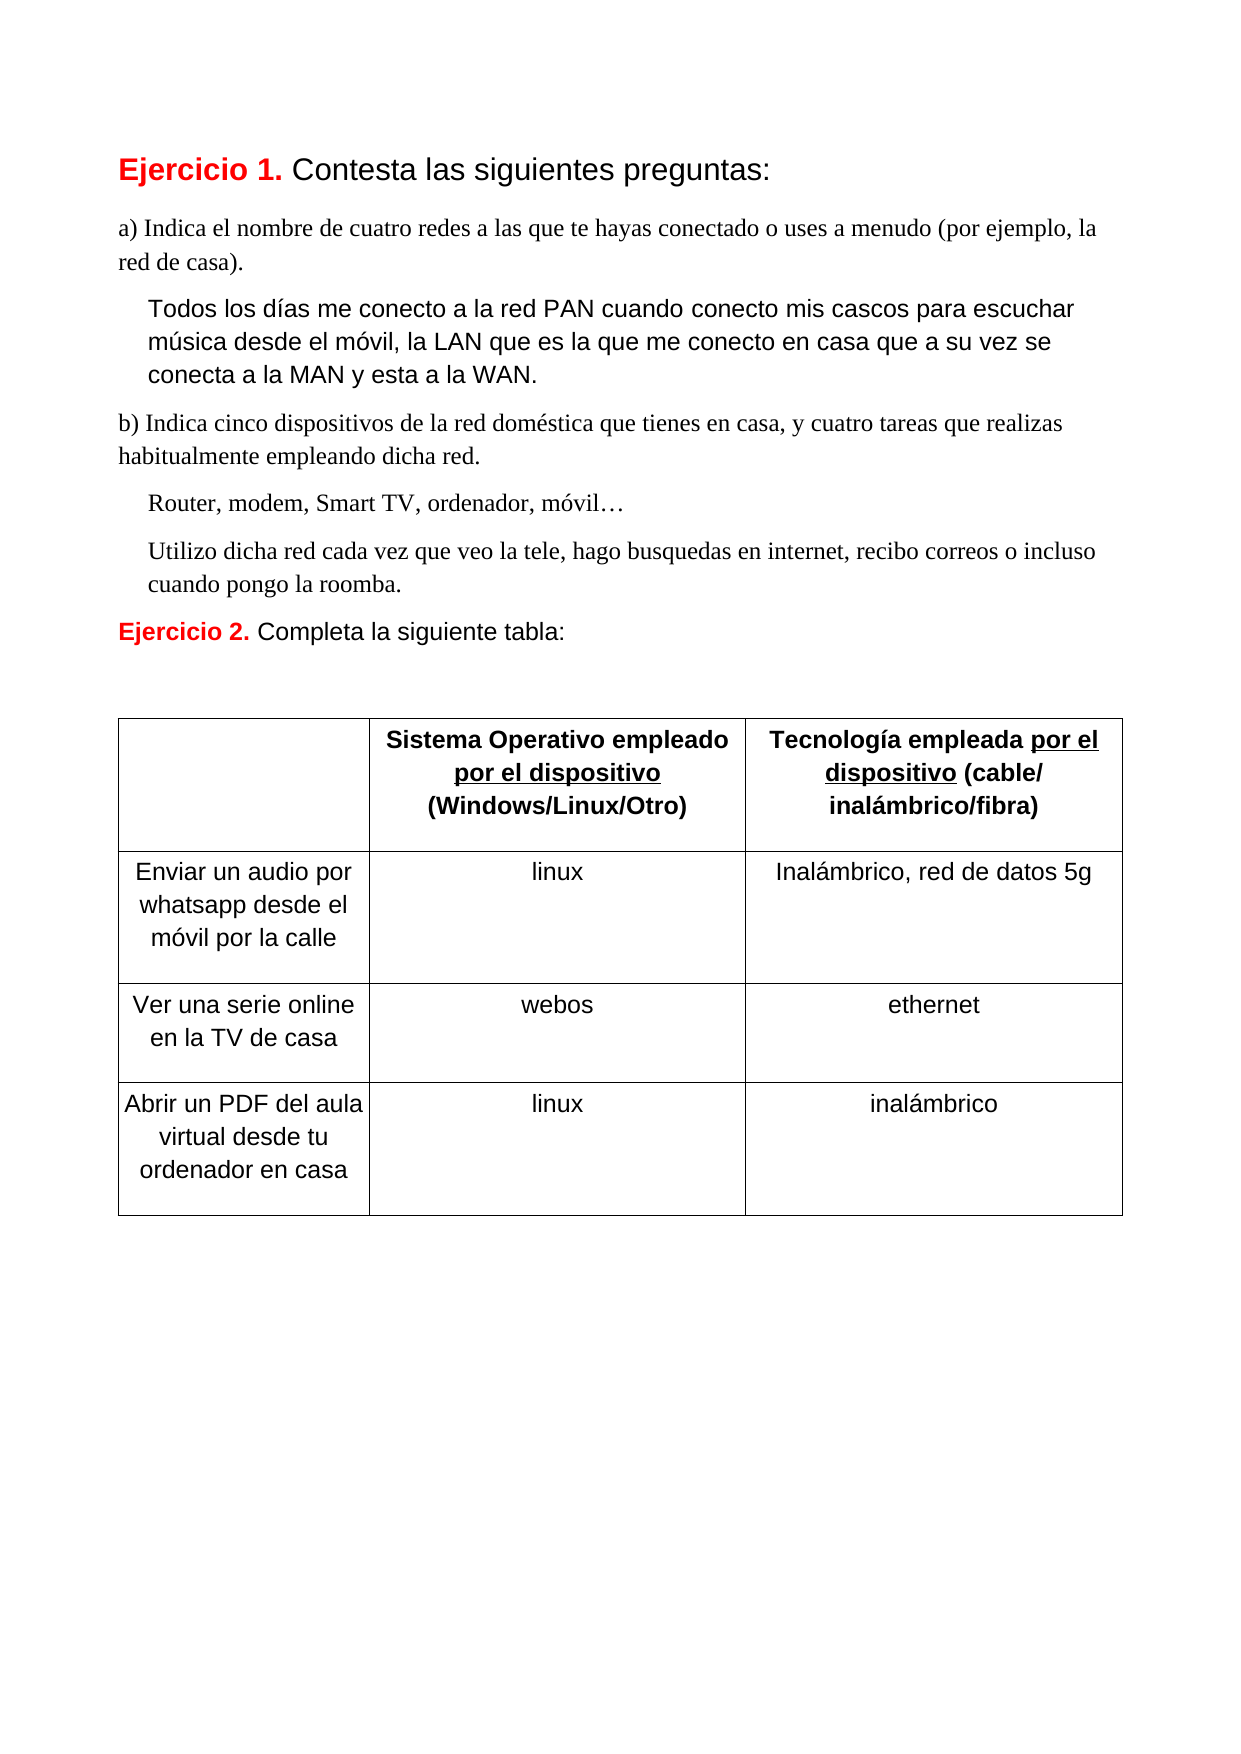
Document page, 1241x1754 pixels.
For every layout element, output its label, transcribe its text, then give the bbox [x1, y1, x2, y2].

text Todos los días me conecto a la red PAN cuando conecto mis cascos para escuchar música desde el móvil, la LAN que es la que me conecto en casa que a su vez se conecta a la MAN y esta a la WAN. [148, 294, 1122, 389]
table_cell webos [370, 984, 745, 1082]
table_cell Inalámbrico, red de datos 5g [746, 852, 1122, 983]
table_header Tecnología empleada por el dispositivo (cable/ inalámbrico/fibra) [746, 719, 1122, 851]
table_cell Abrir un PDF del aula virtual desde tu ordenador en casa [119, 1083, 369, 1215]
text Ejercicio 2. Completa la siguiente tabla: [118, 617, 1122, 645]
table_cell Enviar un audio por whatsapp desde el móvil por la calle [119, 852, 369, 983]
table_cell linux [370, 852, 745, 983]
text Utilizo dicha red cada vez que veo la tele, hago busquedas en internet, recibo correos o incluso cuando pongo la roomba. [148, 536, 1122, 598]
table_cell ethernet [746, 984, 1122, 1082]
subtitle Ejercicio 1. Contesta las siguientes preguntas: [118, 151, 1122, 187]
text b) Indica cinco dispositivos de la red doméstica que tienes en casa, y cuatro tareas que realizas habitualmente empleando dicha red. [118, 408, 1122, 469]
table_header [119, 719, 369, 851]
table_cell linux [370, 1083, 745, 1215]
text a) Indica el nombre de cuatro redes a las que te hayas conectado o uses a menudo (por ejemplo, la red de casa). [118, 213, 1122, 275]
text Router, modem, Smart TV, ordenador, móvil… [148, 488, 1122, 517]
table_cell Ver una serie online en la TV de casa [119, 984, 369, 1082]
table_cell inalámbrico [746, 1083, 1122, 1215]
table_header Sistema Operativo empleado por el dispositivo (Windows/Linux/Otro) [370, 719, 745, 851]
